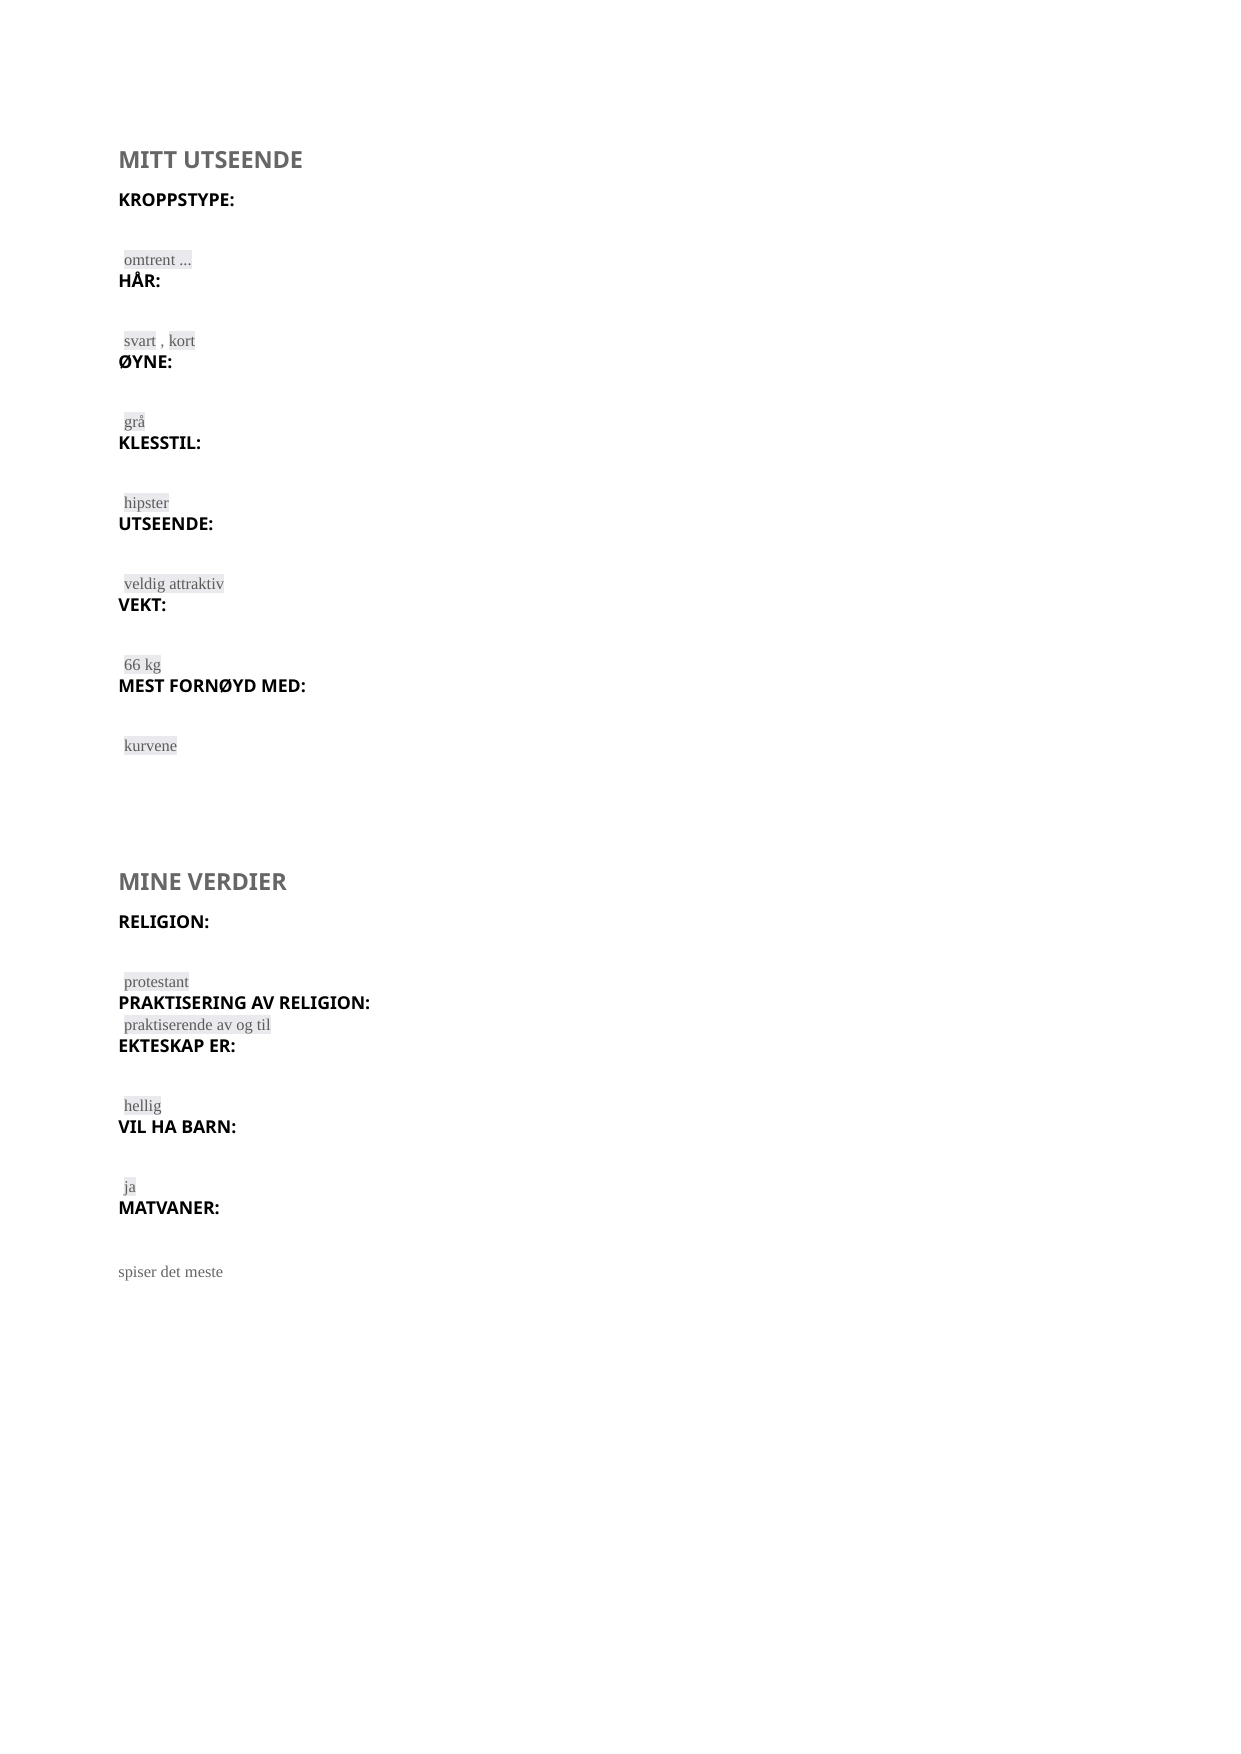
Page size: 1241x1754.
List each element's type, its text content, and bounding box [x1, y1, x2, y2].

text veldig attraktiv [124, 574, 463, 593]
text RELIGION: [118, 910, 463, 934]
text EKTESKAP ER: [118, 1034, 463, 1058]
text KLESSTIL: [118, 431, 463, 455]
text ja [124, 1177, 463, 1196]
text VIL HA BARN: [118, 1115, 463, 1139]
text PRAKTISERING AV RELIGION: [118, 991, 463, 1015]
text hipster [124, 493, 463, 512]
text MEST FORNØYD MED: [118, 674, 463, 698]
text VEKT: [118, 593, 463, 617]
text kurvene [124, 736, 463, 755]
text MATVANER: [118, 1196, 463, 1220]
text grå [124, 412, 463, 431]
text svart , kort [124, 331, 463, 350]
subtitle MITT UTSEENDE [118, 143, 1122, 175]
text 66 kg [124, 655, 463, 674]
text omtrent ... [124, 250, 463, 269]
text hellig [124, 1096, 463, 1115]
text ØYNE: [118, 350, 463, 374]
text KROPPSTYPE: [118, 188, 463, 212]
subtitle MINE VERDIER [118, 865, 1122, 897]
text praktiserende av og til [124, 1015, 463, 1034]
text UTSEENDE: [118, 512, 463, 536]
text spiser det meste [118, 1262, 463, 1281]
text HÅR: [118, 269, 463, 293]
text protestant [124, 972, 463, 991]
